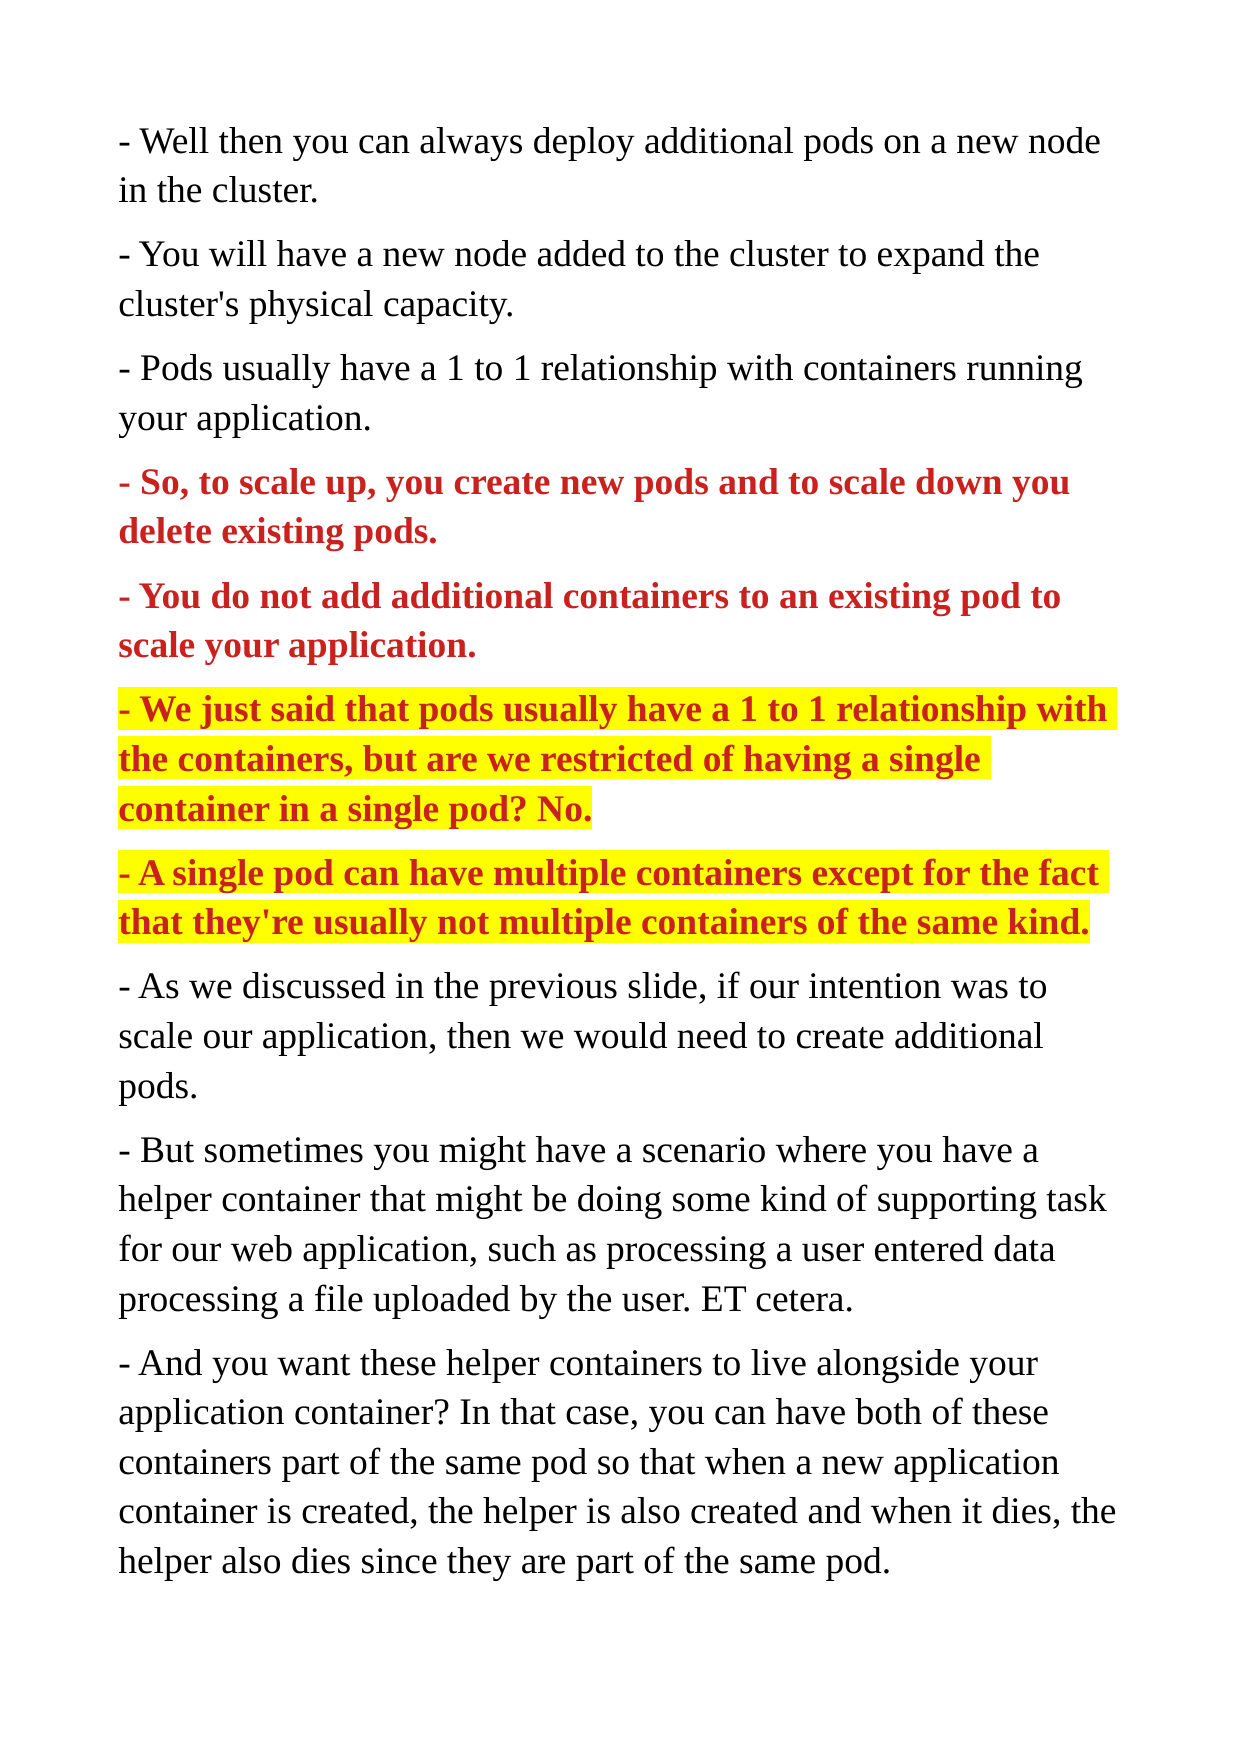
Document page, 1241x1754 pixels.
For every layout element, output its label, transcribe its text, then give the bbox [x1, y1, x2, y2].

text - Well then you can always deploy additional pods on a new node in the cluster. [118, 118, 1122, 211]
text - And you want these helper containers to live alongside your application container? In that case, you can have both of these containers part of the same pod so that when a new application container is created, the helper is also created and when it dies, the helper also dies since they are part of the same pod. [118, 1340, 1122, 1582]
text - A single pod can have multiple containers except for the fact that they're usually not multiple containers of the same kind. [118, 850, 1122, 943]
text - But sometimes you might have a scenario where you have a helper container that might be doing some kind of supporting task for our web application, such as processing a user entered data processing a file uploaded by the user. ET cetera. [118, 1127, 1122, 1319]
text - As we discussed in the previous slide, if our intention was to scale our application, then we would need to create additional pods. [118, 964, 1122, 1106]
text - You do not add additional containers to an existing pod to scale your application. [118, 573, 1122, 666]
text - We just said that pods usually have a 1 to 1 relationship with the containers, but are we restricted of having a single container in a single pod? No. [118, 687, 1122, 829]
text - Pods usually have a 1 to 1 relationship with containers running your application. [118, 346, 1122, 438]
text - So, to scale up, you create new pods and to scale down you delete existing pods. [118, 459, 1122, 552]
text - You will have a new node added to the cluster to expand the cluster's physical capacity. [118, 232, 1122, 324]
